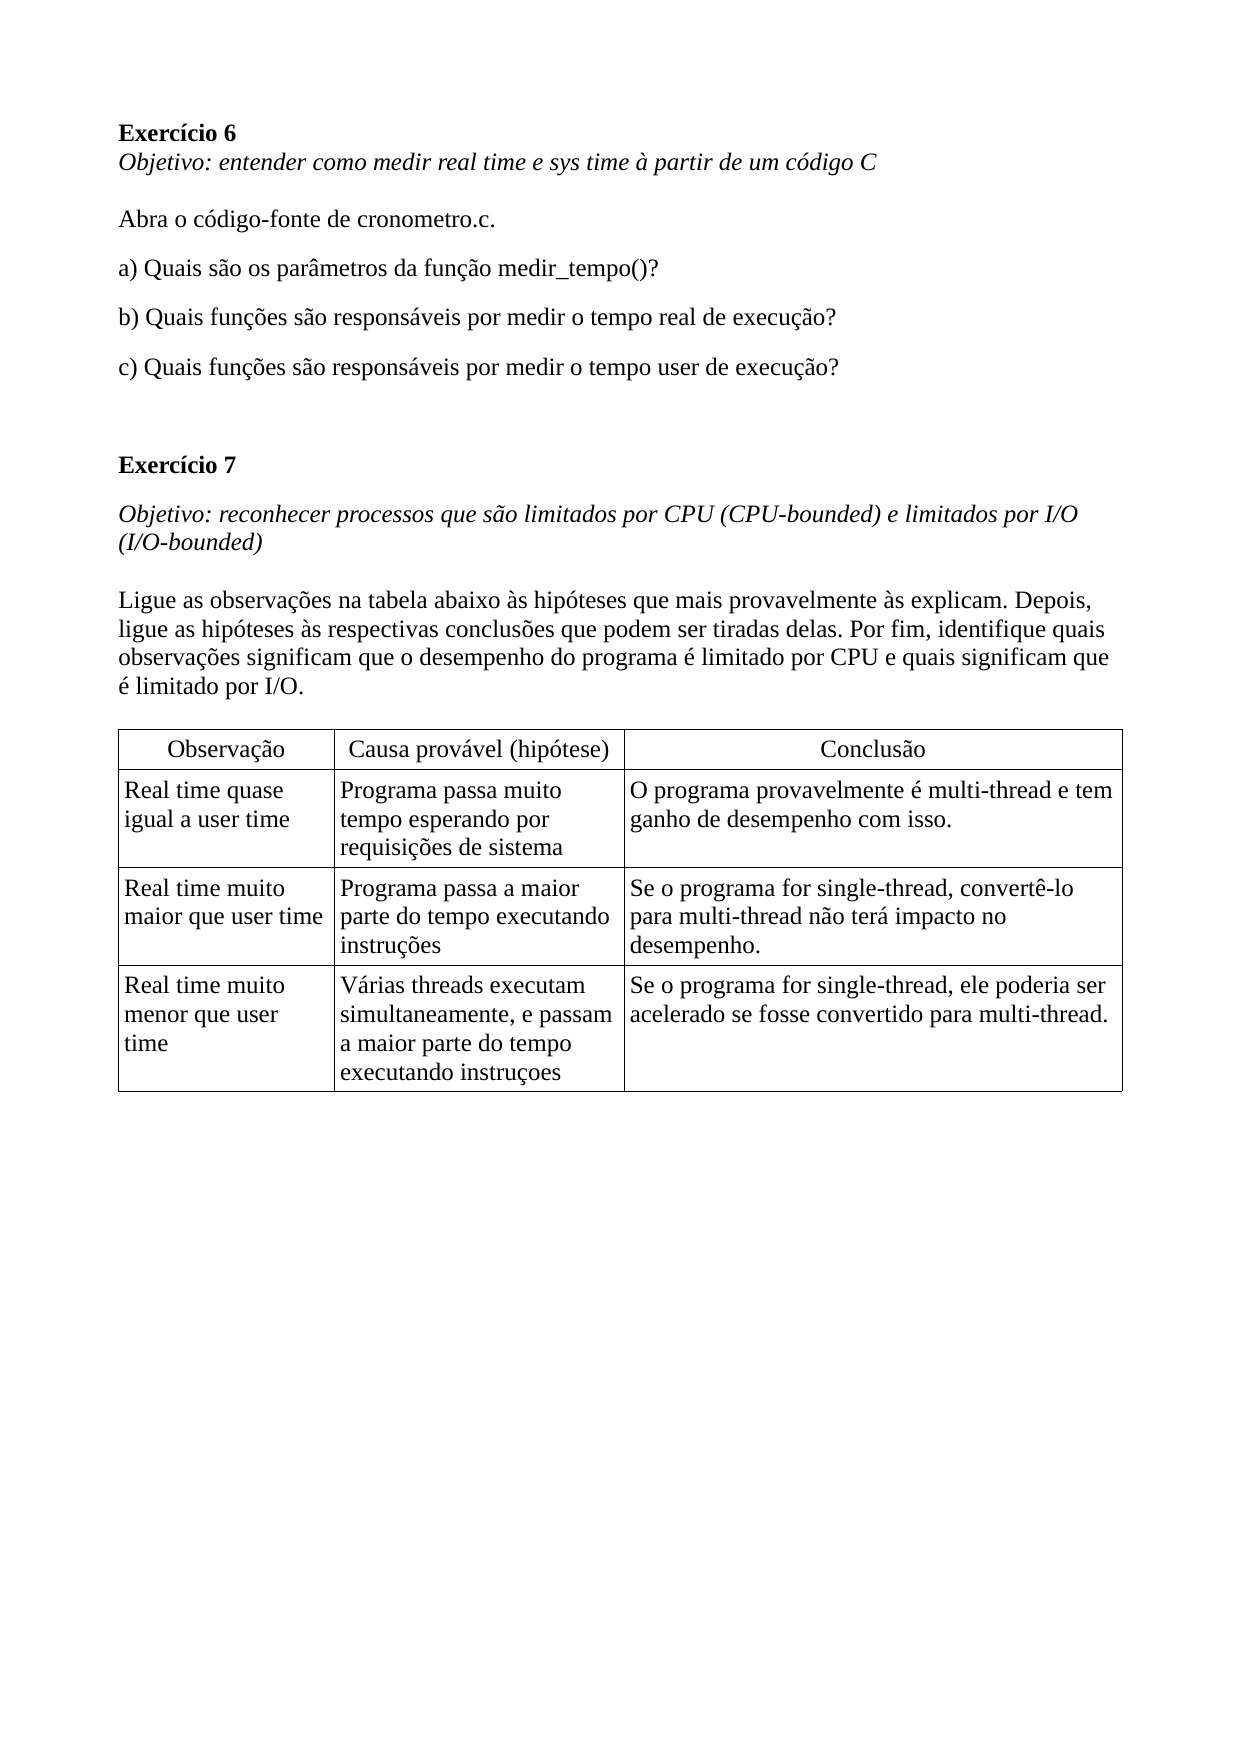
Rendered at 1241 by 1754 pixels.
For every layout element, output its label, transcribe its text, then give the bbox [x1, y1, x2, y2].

table_cell O programa provavelmente é multi-thread e tem ganho de desempenho com isso. [625, 770, 1122, 867]
text Exercício 6 [118, 118, 1122, 147]
table_header Conclusão [625, 730, 1122, 769]
text Objetivo: entender como medir real time e sys time à partir de um código C [118, 147, 1122, 176]
table_cell Programa passa muito tempo esperando por requisições de sistema [335, 770, 624, 867]
table_cell Se o programa for single-thread, convertê-lo para multi-thread não terá impacto no desempenho. [625, 868, 1122, 965]
table_header Observação [119, 730, 334, 769]
text a) Quais são os parâmetros da função medir_tempo()? [118, 253, 1122, 282]
text Ligue as observações na tabela abaixo às hipóteses que mais provavelmente às explicam. Depois, ligue as hipóteses às respectivas conclusões que podem ser tiradas delas. Por fim, identifique quais observações significam que o desempenho do programa é limitado por CPU e quais significam que é limitado por I/O. [118, 585, 1122, 700]
text c) Quais funções são responsáveis por medir o tempo user de execução? [118, 352, 1122, 380]
table_cell Real time muito maior que user time [119, 868, 334, 965]
text b) Quais funções são responsáveis por medir o tempo real de execução? [118, 302, 1122, 331]
table_cell Real time quase igual a user time [119, 770, 334, 867]
table_header Causa provável (hipótese) [335, 730, 624, 769]
text Objetivo: reconhecer processos que são limitados por CPU (CPU-bounded) e limitados por I/O (I/O-bounded) [118, 499, 1122, 556]
table_cell Várias threads executam simultaneamente, e passam a maior parte do tempo executando instruçoes [335, 966, 624, 1091]
table_cell Real time muito menor que user time [119, 966, 334, 1091]
table_cell Programa passa a maior parte do tempo executando instruções [335, 868, 624, 965]
text Exercício 7 [118, 450, 1122, 478]
text Abra o código-fonte de cronometro.c. [118, 204, 1122, 233]
table_cell Se o programa for single-thread, ele poderia ser acelerado se fosse convertido para multi-thread. [625, 966, 1122, 1091]
